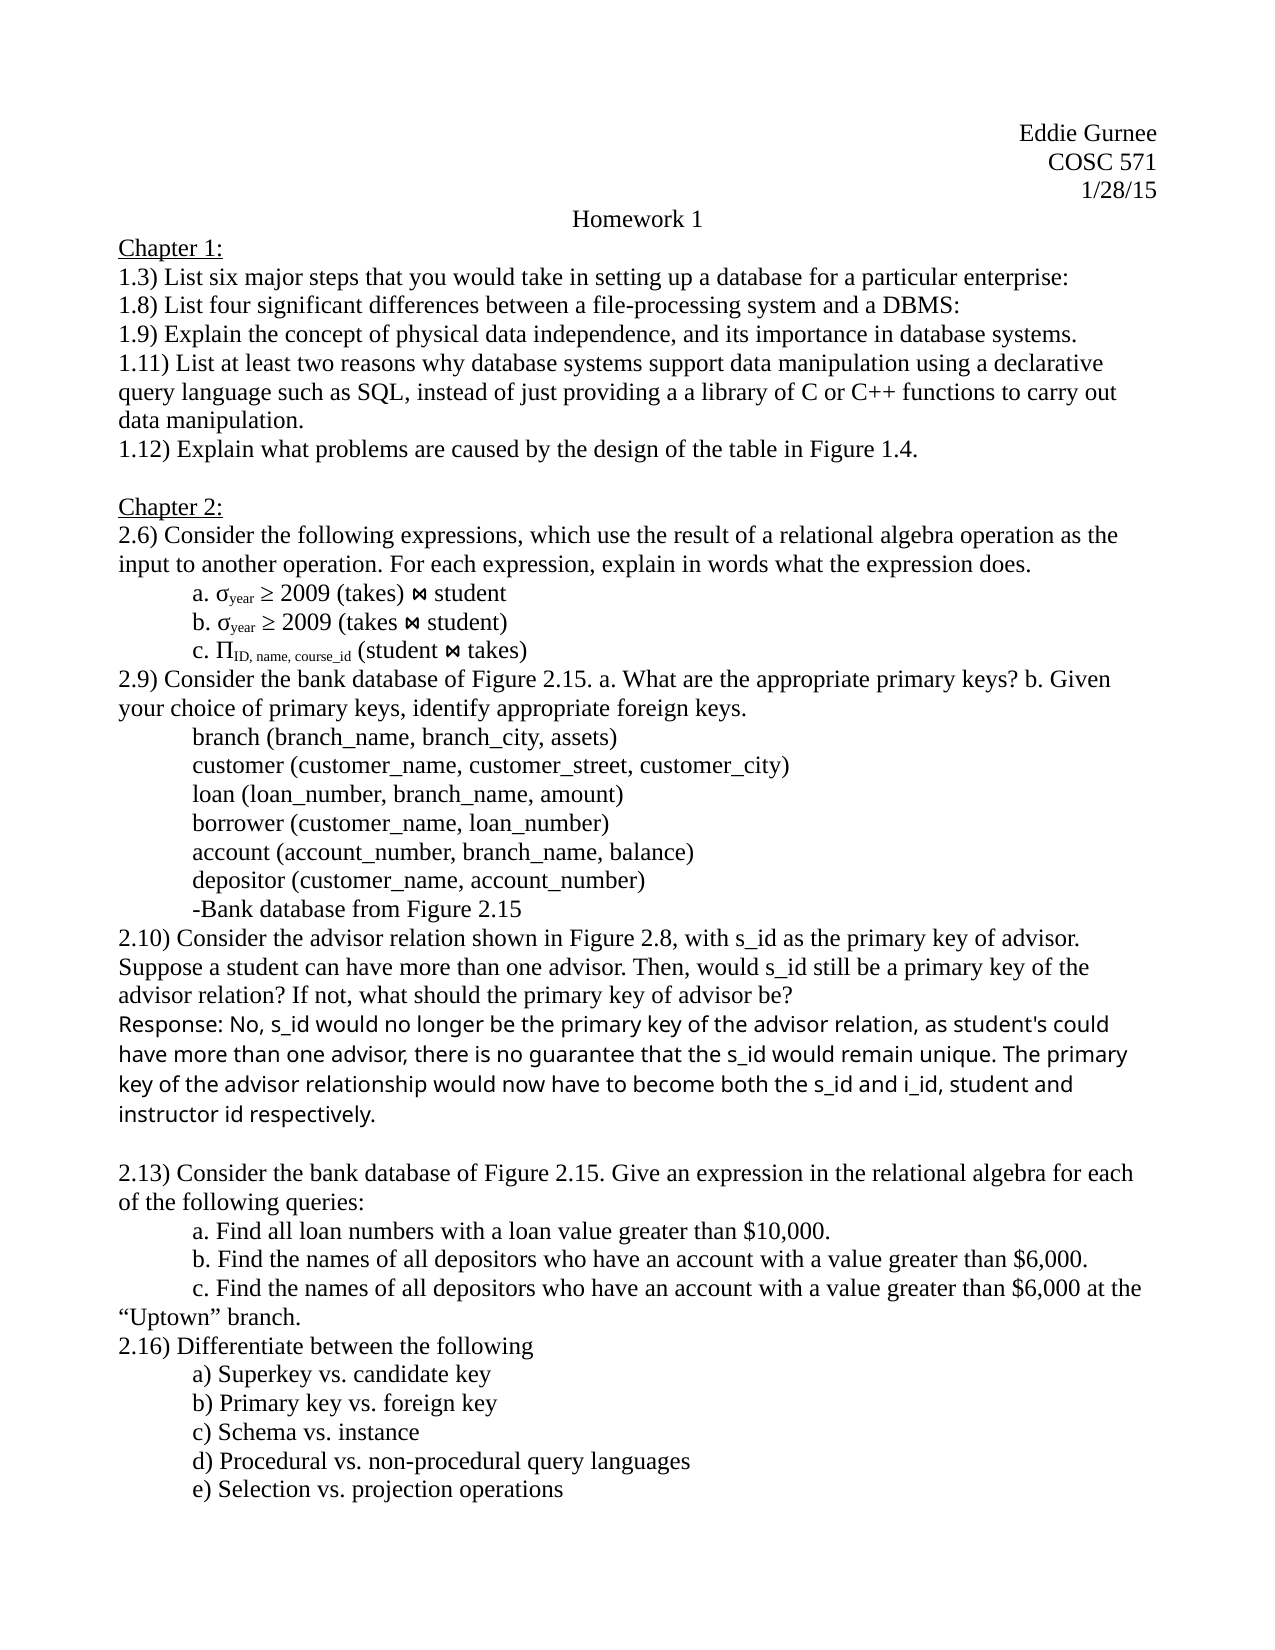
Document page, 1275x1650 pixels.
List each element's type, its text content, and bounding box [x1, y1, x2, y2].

text c. Find the names of all depositors who have an account with a value greater than $6,000 at the “Uptown” branch. [118, 1273, 1157, 1331]
text borrower (customer_name, loan_number) [118, 808, 1157, 837]
text 1.9) Explain the concept of physical data independence, and its importance in database systems. [118, 319, 1157, 348]
text 2.16) Differentiate between the following [118, 1331, 1157, 1359]
text Chapter 1: [118, 233, 1157, 262]
text b) Primary key vs. foreign key [118, 1388, 1157, 1417]
text c) Schema vs. instance [118, 1417, 1157, 1446]
text 1.11) List at least two reasons why database systems support data manipulation using a declarative query language such as SQL, instead of just providing a a library of C or C++ functions to carry out data manipulation. [118, 348, 1157, 434]
text COSC 571 [118, 147, 1157, 176]
text a. Find all loan numbers with a loan value greater than $10,000. [118, 1216, 1157, 1244]
text Chapter 2: [118, 492, 1157, 521]
text d) Procedural vs. non-procedural query languages [118, 1446, 1157, 1474]
text Homework 1 [118, 204, 1157, 233]
text account (account_number, branch_name, balance) [118, 837, 1157, 866]
text b. Find the names of all depositors who have an account with a value greater than $6,000. [118, 1244, 1157, 1273]
text c. ΠID, name, course_id (student ⋈ takes) [118, 636, 1157, 664]
text 2.6) Consider the following expressions, which use the result of a relational algebra operation as the input to another operation. For each expression, explain in words what the expression does. [118, 521, 1157, 578]
text b. σyear ≥ 2009 (takes ⋈ student) [118, 607, 1157, 636]
text e) Selection vs. projection operations [118, 1474, 1157, 1503]
text Response: No, s_id would no longer be the primary key of the advisor relation, as student's could have more than one advisor, there is no guarantee that the s_id would remain unique. The primary key of the advisor relationship would now have to become both the s_id and i_id, student and instructor id respectively. [118, 1009, 1157, 1128]
text branch (branch_name, branch_city, assets) [118, 722, 1157, 751]
text 1.8) List four significant differences between a file-processing system and a DBMS: [118, 291, 1157, 319]
text Eddie Gurnee [118, 118, 1157, 147]
text 2.10) Consider the advisor relation shown in Figure 2.8, with s_id as the primary key of advisor. Suppose a student can have more than one advisor. Then, would s_id still be a primary key of the advisor relation? If not, what should the primary key of advisor be? [118, 923, 1157, 1009]
text 2.13) Consider the bank database of Figure 2.15. Give an expression in the relational algebra for each of the following queries: [118, 1158, 1157, 1216]
text 1/28/15 [118, 176, 1157, 204]
text depositor (customer_name, account_number) [118, 866, 1157, 894]
text 2.9) Consider the bank database of Figure 2.15. a. What are the appropriate primary keys? b. Given your choice of primary keys, identify appropriate foreign keys. [118, 664, 1157, 722]
text 1.12) Explain what problems are caused by the design of the table in Figure 1.4. [118, 434, 1157, 463]
text a) Superkey vs. candidate key [118, 1359, 1157, 1388]
text -Bank database from Figure 2.15 [118, 894, 1157, 923]
text 1.3) List six major steps that you would take in setting up a database for a particular enterprise: [118, 262, 1157, 291]
text a. σyear ≥ 2009 (takes) ⋈ student [118, 578, 1157, 607]
text customer (customer_name, customer_street, customer_city) [118, 751, 1157, 779]
text loan (loan_number, branch_name, amount) [118, 779, 1157, 808]
